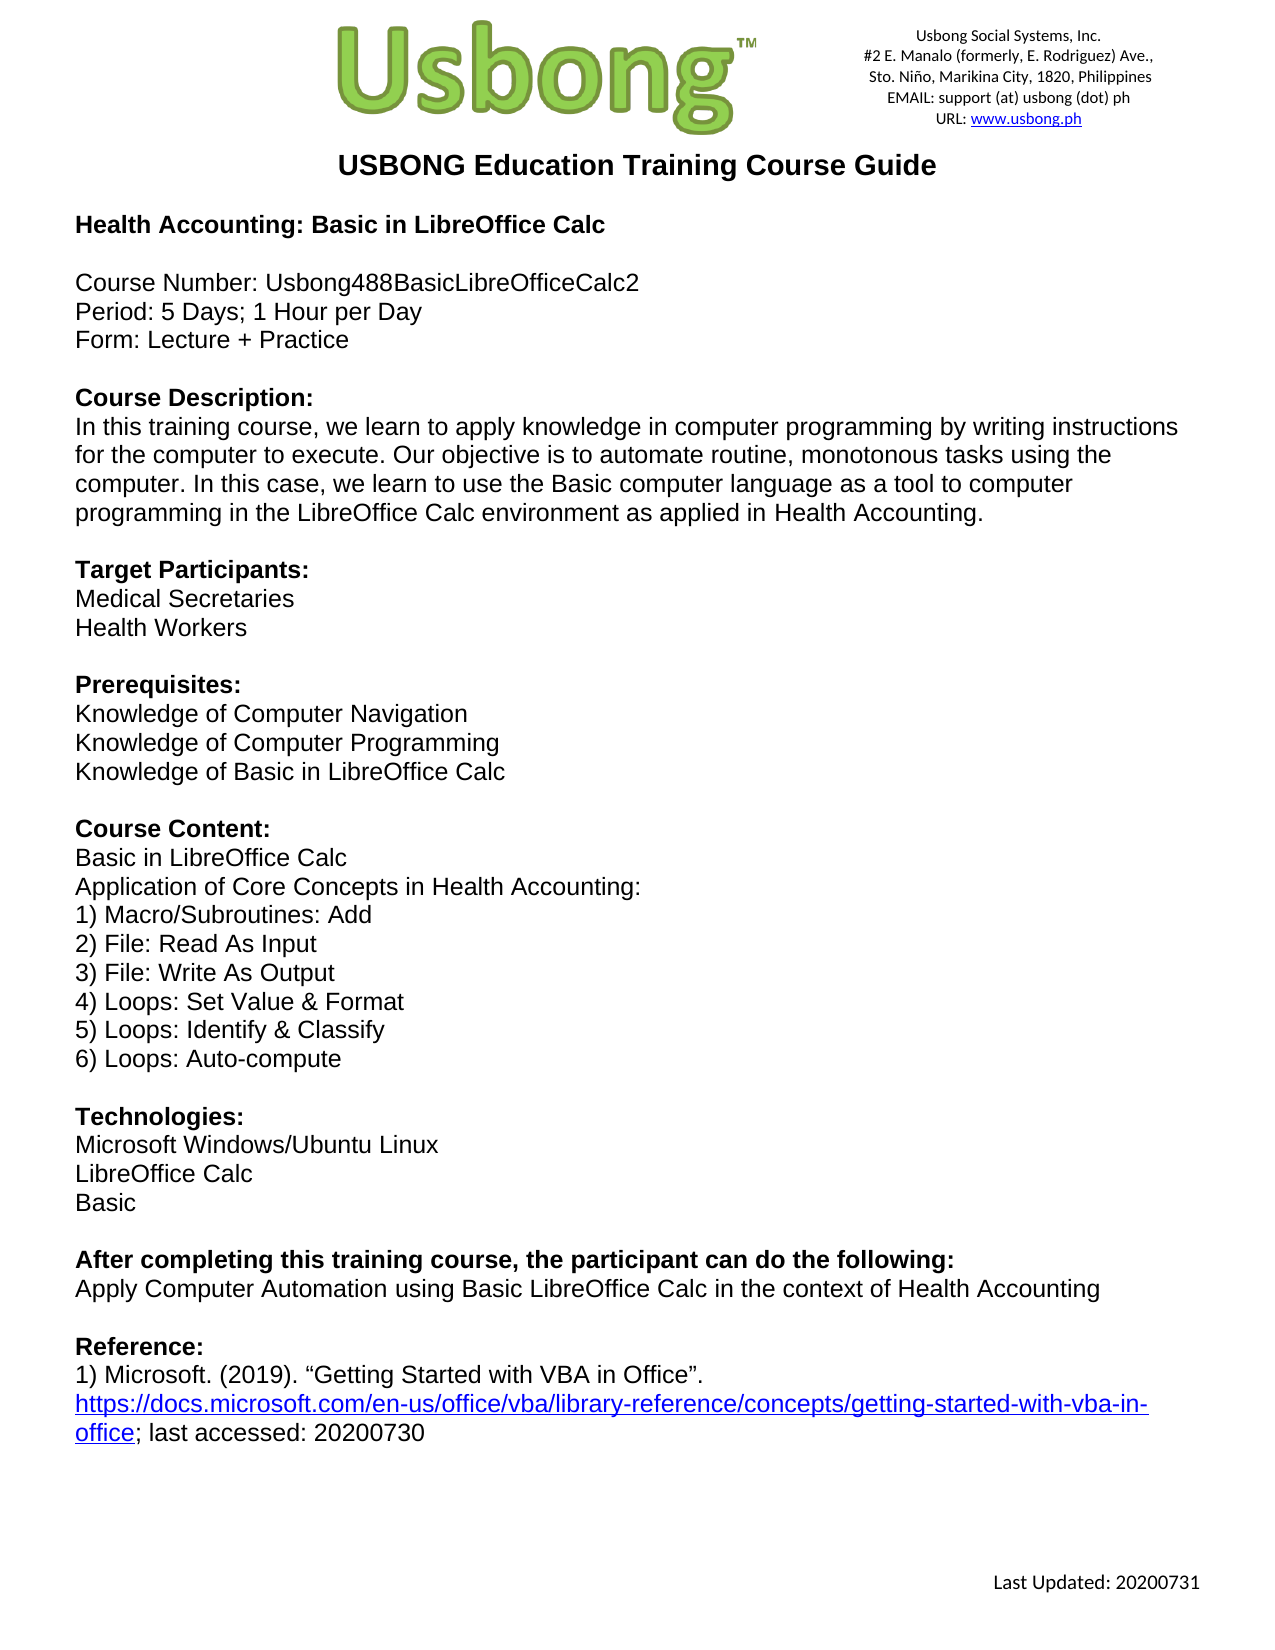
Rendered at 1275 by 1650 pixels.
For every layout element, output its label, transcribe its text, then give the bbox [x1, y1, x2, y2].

text Knowledge of Computer Navigation [75, 699, 1200, 728]
text Microsoft Windows/Ubuntu Linux [75, 1130, 1200, 1159]
text After completing this training course, the participant can do the following: [75, 1245, 1200, 1274]
text Course Number: Usbong488BasicLibreOfficeCalc2 [75, 268, 1200, 297]
text 1) Microsoft. (2019). “Getting Started with VBA in Office”. https://docs.microsoft.com/en-us/office/vba/library-reference/concepts/getting-started-with-vba-in-office; last accessed: 20200730 [75, 1360, 1200, 1447]
text Prerequisites: [75, 670, 1200, 699]
text Knowledge of Basic in LibreOffice Calc [75, 757, 1200, 785]
text Health Workers [75, 613, 1200, 642]
text Form: Lecture + Practice [75, 325, 1200, 354]
text Apply Computer Automation using Basic LibreOffice Calc in the context of Health Accounting [75, 1274, 1200, 1303]
text Reference: [75, 1332, 1200, 1360]
text Medical Secretaries [75, 584, 1200, 613]
text 4) Loops: Set Value & Format [75, 987, 1200, 1015]
text 2) File: Read As Input [75, 929, 1200, 958]
text 5) Loops: Identify & Classify [75, 1015, 1200, 1044]
text Technologies: [75, 1102, 1200, 1130]
text USBONG Education Training Course Guide [75, 148, 1200, 182]
text In this training course, we learn to apply knowledge in computer programming by writing instructions for the computer to execute. Our objective is to automate routine, monotonous tasks using the computer. In this case, we learn to use the Basic computer language as a tool to computer programming in the LibreOffice Calc environment as applied in Health Accounting. [75, 412, 1200, 527]
text Course Content: [75, 814, 1200, 843]
text LibreOffice Calc [75, 1159, 1200, 1188]
text Basic [75, 1188, 1200, 1217]
text Target Participants: [75, 555, 1200, 584]
text Basic in LibreOffice Calc [75, 843, 1200, 872]
text Knowledge of Computer Programming [75, 728, 1200, 757]
text Course Description: [75, 383, 1200, 412]
text Application of Core Concepts in Health Accounting: [75, 872, 1200, 900]
text Period: 5 Days; 1 Hour per Day [75, 297, 1200, 325]
text 3) File: Write As Output [75, 958, 1200, 987]
text 6) Loops: Auto-compute [75, 1044, 1200, 1073]
text 1) Macro/Subroutines: Add [75, 900, 1200, 929]
picture [337, 20, 757, 135]
text Health Accounting: Basic in LibreOffice Calc [75, 210, 1200, 239]
